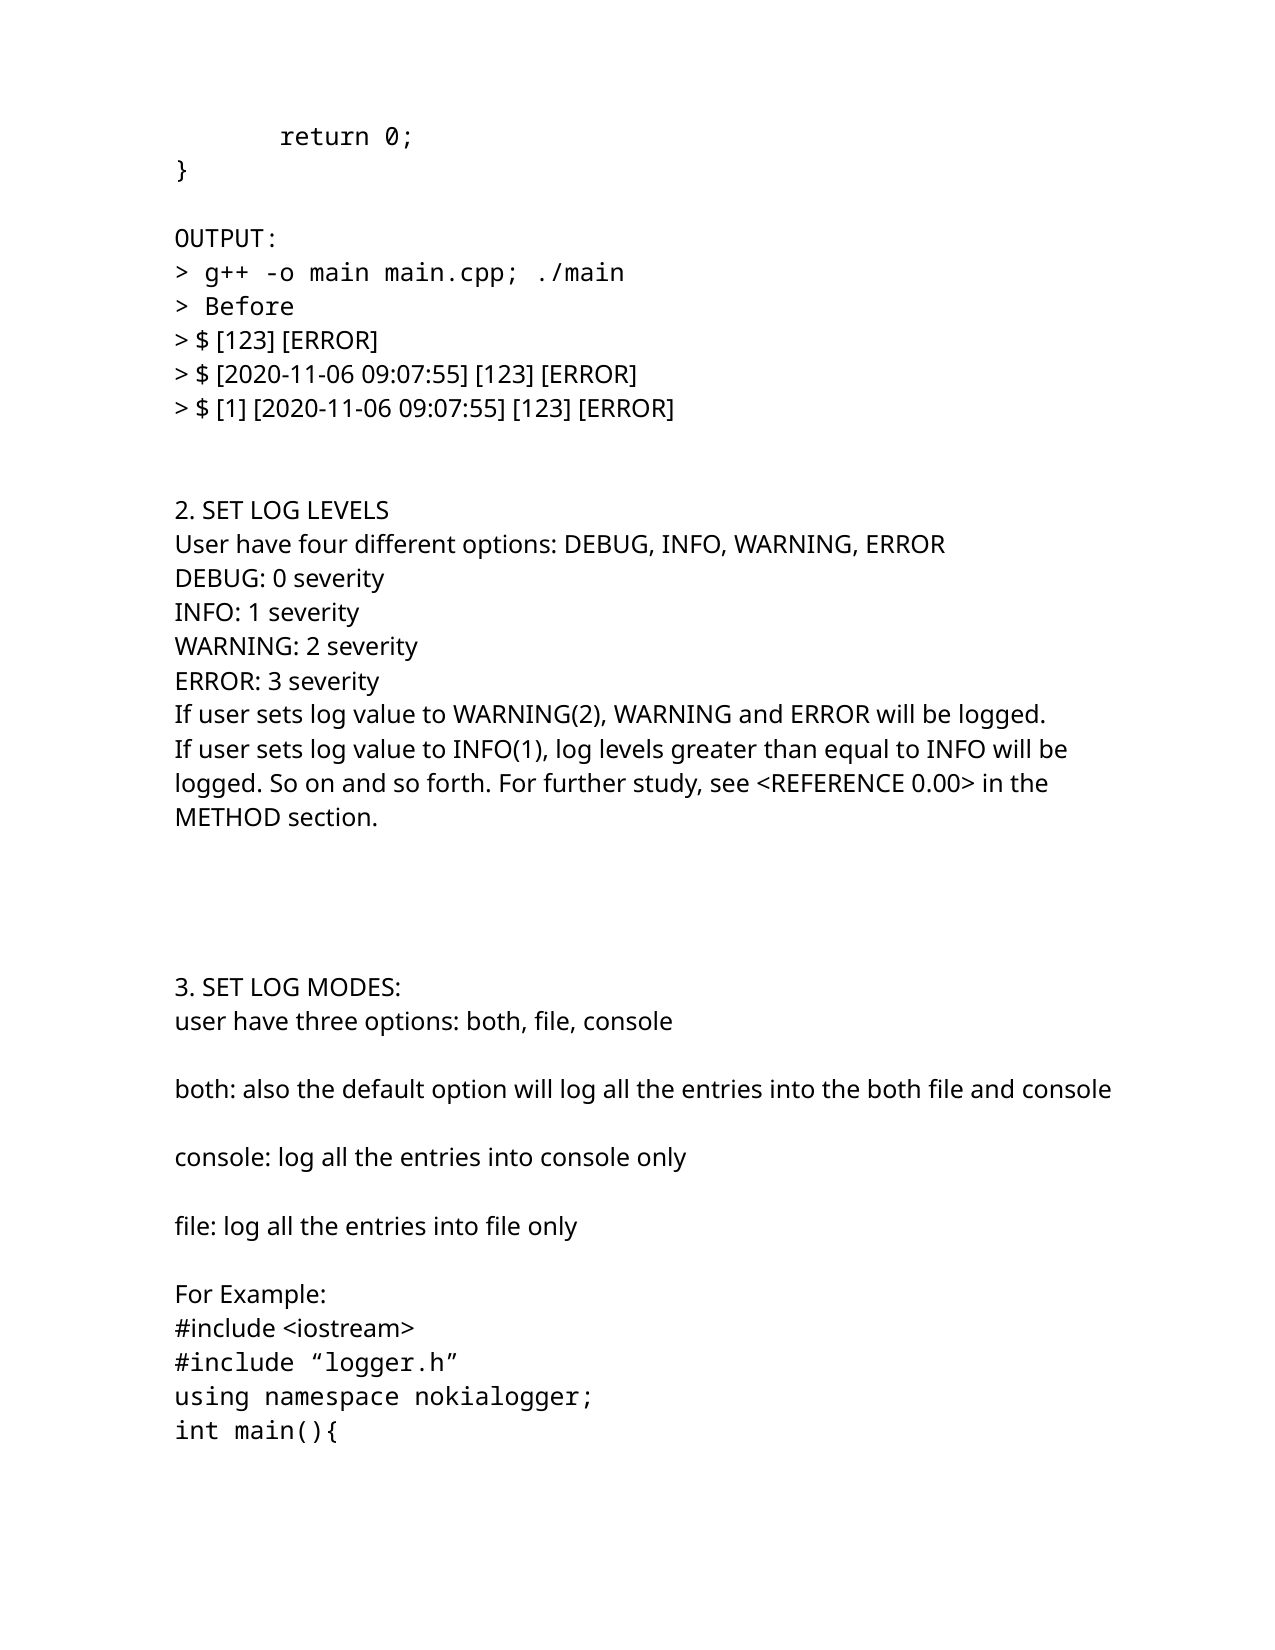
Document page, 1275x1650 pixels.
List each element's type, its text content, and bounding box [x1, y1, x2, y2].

text If user sets log value to WARNING(2), WARNING and ERROR will be logged. [174, 697, 1157, 731]
text INFO: 1 severity [174, 595, 1157, 629]
text > $ [123] [ERROR] [174, 322, 1157, 357]
text return 0; [174, 118, 1157, 152]
text OUTPUT: [174, 220, 1157, 254]
text #include “logger.h” [174, 1344, 1157, 1378]
text WARNING: 2 severity [174, 629, 1157, 663]
text User have four different options: DEBUG, INFO, WARNING, ERROR [174, 527, 1157, 561]
text console: log all the entries into console only [174, 1140, 1157, 1174]
text > g++ -o main main.cpp; ./main [174, 254, 1157, 288]
text 3. SET LOG MODES: [174, 970, 1157, 1004]
text 2. SET LOG LEVELS [174, 493, 1157, 527]
text If user sets log value to INFO(1), log levels greater than equal to INFO will be logged. So on and so forth. For further study, see <REFERENCE 0.00> in the METHOD section. [174, 731, 1157, 833]
text using namespace nokialogger; [174, 1378, 1157, 1412]
text DEBUG: 0 severity [174, 561, 1157, 595]
text > $ [1] [2020-11-06 09:07:55] [123] [ERROR] [174, 391, 1157, 425]
text #include <iostream> [174, 1310, 1157, 1344]
text ERROR: 3 severity [174, 663, 1157, 697]
text int main(){ [174, 1412, 1157, 1447]
text > $ [2020-11-06 09:07:55] [123] [ERROR] [174, 357, 1157, 391]
text } [174, 152, 1157, 186]
text both: also the default option will log all the entries into the both file and console [174, 1072, 1157, 1106]
text user have three options: both, file, console [174, 1004, 1157, 1038]
text > Before [174, 288, 1157, 322]
text For Example: [174, 1276, 1157, 1310]
text file: log all the entries into file only [174, 1208, 1157, 1242]
